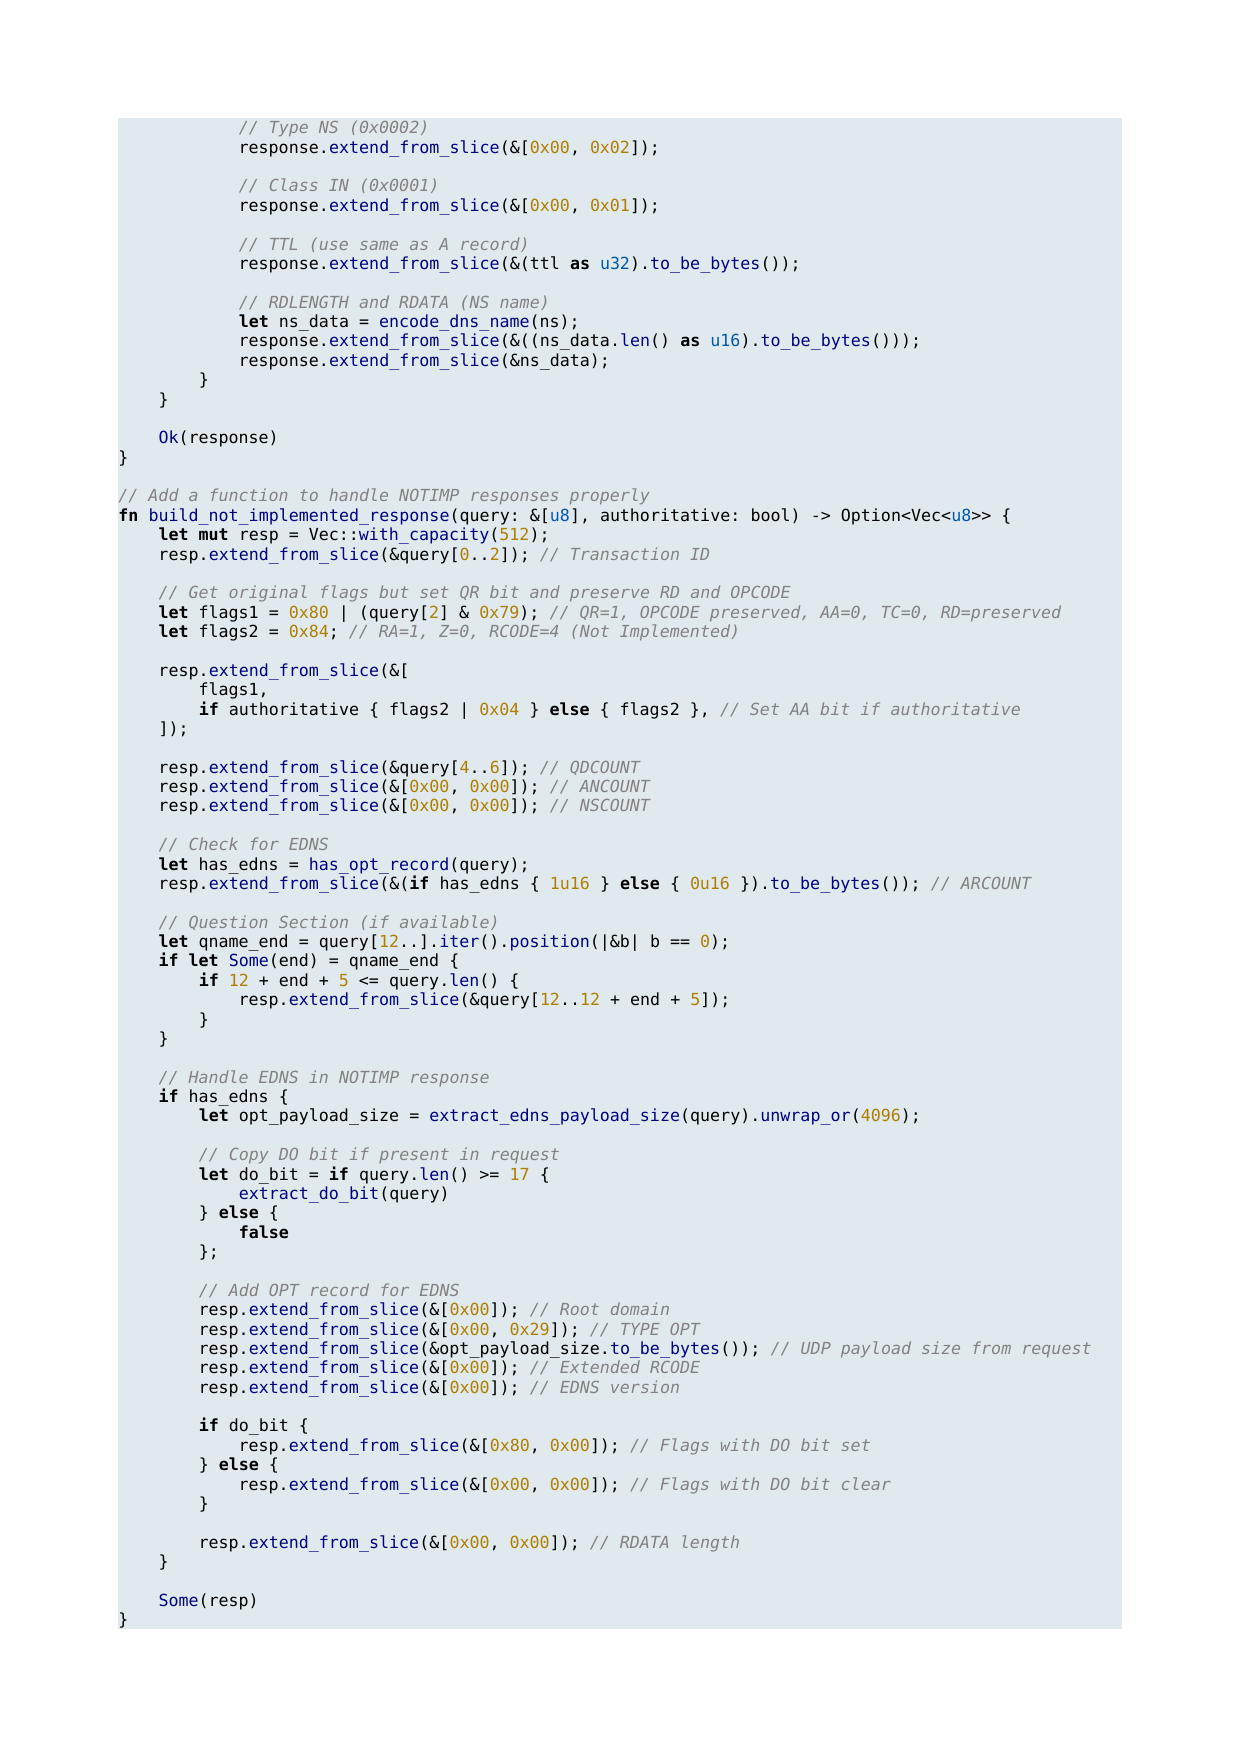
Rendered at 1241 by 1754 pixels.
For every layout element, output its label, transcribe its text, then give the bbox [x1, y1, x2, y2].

text // Copy DO bit if present in request [118, 1145, 1122, 1164]
text resp.extend_from_slice(&[0x80, 0x00]); // Flags with DO bit set [118, 1436, 1122, 1455]
text } [118, 1494, 1122, 1513]
text resp.extend_from_slice(&[0x00, 0x00]); // RDATA length [118, 1532, 1122, 1552]
text // Add OPT record for EDNS [118, 1281, 1122, 1300]
text if let Some(end) = qname_end { [118, 951, 1122, 971]
text false [118, 1222, 1122, 1242]
text fn build_not_implemented_response(query: &[u8], authoritative: bool) -> Option<Vec<u8>> { [118, 506, 1122, 525]
text }; [118, 1242, 1122, 1261]
text } [118, 1009, 1122, 1029]
text resp.extend_from_slice(&[0x00]); // Root domain [118, 1300, 1122, 1319]
text resp.extend_from_slice(&query[12..12 + end + 5]); [118, 990, 1122, 1009]
text } else { [118, 1455, 1122, 1474]
text let opt_payload_size = extract_edns_payload_size(query).unwrap_or(4096); [118, 1106, 1122, 1126]
text // Class IN (0x0001) [118, 176, 1122, 196]
text let mut resp = Vec::with_capacity(512); [118, 525, 1122, 544]
text } [118, 1029, 1122, 1048]
text extract_do_bit(query) [118, 1184, 1122, 1203]
text if has_edns { [118, 1087, 1122, 1106]
text resp.extend_from_slice(&[ [118, 661, 1122, 680]
text let has_edns = has_opt_record(query); [118, 854, 1122, 874]
text let do_bit = if query.len() >= 17 { [118, 1164, 1122, 1184]
text // Question Section (if available) [118, 912, 1122, 932]
text response.extend_from_slice(&(ttl as u32).to_be_bytes()); [118, 254, 1122, 273]
text } [118, 1552, 1122, 1571]
text if 12 + end + 5 <= query.len() { [118, 971, 1122, 990]
text // Handle EDNS in NOTIMP response [118, 1067, 1122, 1087]
text if authoritative { flags2 | 0x04 } else { flags2 }, // Set AA bit if authoritative [118, 699, 1122, 719]
text let flags2 = 0x84; // RA=1, Z=0, RCODE=4 (Not Implemented) [118, 622, 1122, 641]
text resp.extend_from_slice(&[0x00]); // Extended RCODE [118, 1358, 1122, 1377]
text resp.extend_from_slice(&[0x00, 0x00]); // NSCOUNT [118, 796, 1122, 816]
text // Add a function to handle NOTIMP responses properly [118, 486, 1122, 506]
text // Type NS (0x0002) [118, 118, 1122, 137]
text } [118, 389, 1122, 409]
text Some(resp) [118, 1591, 1122, 1610]
text response.extend_from_slice(&[0x00, 0x02]); [118, 137, 1122, 157]
text } [118, 1610, 1122, 1629]
text resp.extend_from_slice(&[0x00, 0x29]); // TYPE OPT [118, 1319, 1122, 1339]
text let ns_data = encode_dns_name(ns); [118, 312, 1122, 331]
text response.extend_from_slice(&[0x00, 0x01]); [118, 196, 1122, 215]
text resp.extend_from_slice(&query[0..2]); // Transaction ID [118, 544, 1122, 564]
text resp.extend_from_slice(&[0x00, 0x00]); // ANCOUNT [118, 777, 1122, 796]
text Ok(response) [118, 428, 1122, 447]
text // RDLENGTH and RDATA (NS name) [118, 292, 1122, 312]
text let qname_end = query[12..].iter().position(|&b| b == 0); [118, 932, 1122, 951]
text // TTL (use same as A record) [118, 234, 1122, 254]
text } [118, 447, 1122, 467]
text let flags1 = 0x80 | (query[2] & 0x79); // QR=1, OPCODE preserved, AA=0, TC=0, RD=preserved [118, 602, 1122, 622]
text } [118, 370, 1122, 389]
text flags1, [118, 680, 1122, 699]
text resp.extend_from_slice(&opt_payload_size.to_be_bytes()); // UDP payload size from request [118, 1339, 1122, 1358]
text ]); [118, 719, 1122, 738]
text } else { [118, 1203, 1122, 1222]
text // Get original flags but set QR bit and preserve RD and OPCODE [118, 583, 1122, 602]
text resp.extend_from_slice(&(if has_edns { 1u16 } else { 0u16 }).to_be_bytes()); // ARCOUNT [118, 874, 1122, 893]
text // Check for EDNS [118, 835, 1122, 854]
text response.extend_from_slice(&ns_data); [118, 351, 1122, 370]
text resp.extend_from_slice(&[0x00]); // EDNS version [118, 1377, 1122, 1397]
text resp.extend_from_slice(&[0x00, 0x00]); // Flags with DO bit clear [118, 1474, 1122, 1494]
text resp.extend_from_slice(&query[4..6]); // QDCOUNT [118, 757, 1122, 777]
text response.extend_from_slice(&((ns_data.len() as u16).to_be_bytes())); [118, 331, 1122, 351]
text if do_bit { [118, 1416, 1122, 1436]
